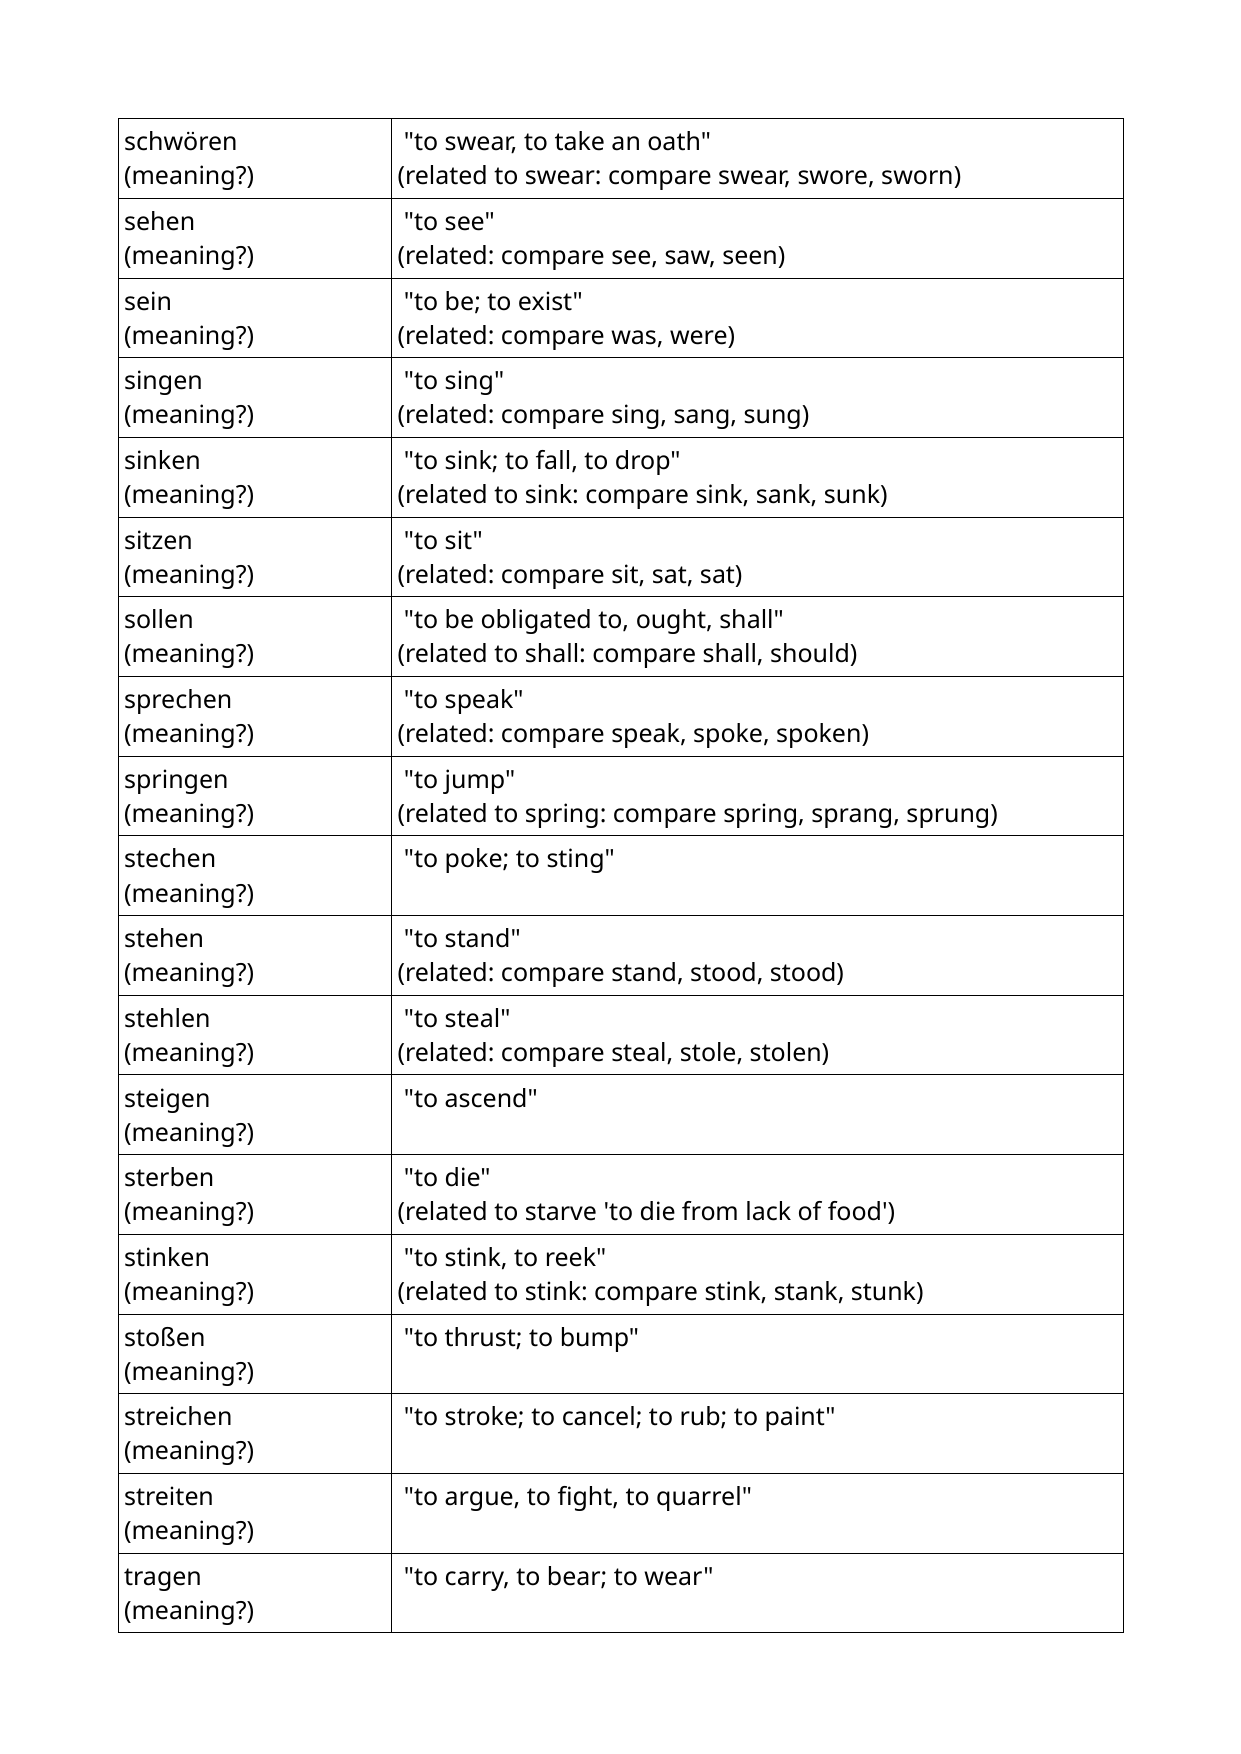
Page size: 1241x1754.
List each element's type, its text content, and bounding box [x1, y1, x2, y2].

table_cell streiten (meaning?) [119, 1474, 391, 1552]
table_cell "to sit" (related: compare sit, sat, sat) [392, 518, 1123, 596]
table_cell "to sink; to fall, to drop" (related to sink: compare sink, sank, sunk) [392, 438, 1123, 517]
table_cell sein (meaning?) [119, 279, 391, 357]
table_cell stinken (meaning?) [119, 1235, 391, 1313]
table_cell "to speak" (related: compare speak, spoke, spoken) [392, 677, 1123, 756]
table_cell sollen (meaning?) [119, 597, 391, 676]
table_cell springen (meaning?) [119, 757, 391, 835]
table_cell "to be obligated to, ought, shall" (related to shall: compare shall, should) [392, 597, 1123, 676]
table_cell streichen (meaning?) [119, 1394, 391, 1473]
table_cell "to stand" (related: compare stand, stood, stood) [392, 916, 1123, 995]
table_cell "to thrust; to bump" [392, 1315, 1123, 1393]
table_cell "to ascend" [392, 1075, 1123, 1154]
table_cell sinken (meaning?) [119, 438, 391, 517]
table_cell tragen (meaning?) [119, 1554, 391, 1632]
table_cell stoßen (meaning?) [119, 1315, 391, 1393]
table_cell steigen (meaning?) [119, 1075, 391, 1154]
table_cell schwören (meaning?) [119, 119, 391, 198]
table_cell "to carry, to bear; to wear" [392, 1554, 1123, 1632]
table_cell stehen (meaning?) [119, 916, 391, 995]
table_cell "to steal" (related: compare steal, stole, stolen) [392, 996, 1123, 1074]
table_cell "to die" (related to starve 'to die from lack of food') [392, 1155, 1123, 1234]
table_cell stechen (meaning?) [119, 836, 391, 915]
table_cell "to see" (related: compare see, saw, seen) [392, 199, 1123, 277]
table_cell "to poke; to sting" [392, 836, 1123, 915]
table_cell "to swear, to take an oath" (related to swear: compare swear, swore, sworn) [392, 119, 1123, 198]
table_cell stehlen (meaning?) [119, 996, 391, 1074]
table_cell singen (meaning?) [119, 358, 391, 437]
table_cell "to jump" (related to spring: compare spring, sprang, sprung) [392, 757, 1123, 835]
table_cell "to sing" (related: compare sing, sang, sung) [392, 358, 1123, 437]
table_cell "to be; to exist" (related: compare was, were) [392, 279, 1123, 357]
table_cell sitzen (meaning?) [119, 518, 391, 596]
table_cell "to argue, to fight, to quarrel" [392, 1474, 1123, 1552]
table_cell sterben (meaning?) [119, 1155, 391, 1234]
table_cell "to stroke; to cancel; to rub; to paint" [392, 1394, 1123, 1473]
table_cell sehen (meaning?) [119, 199, 391, 277]
table_cell "to stink, to reek" (related to stink: compare stink, stank, stunk) [392, 1235, 1123, 1313]
table_cell sprechen (meaning?) [119, 677, 391, 756]
